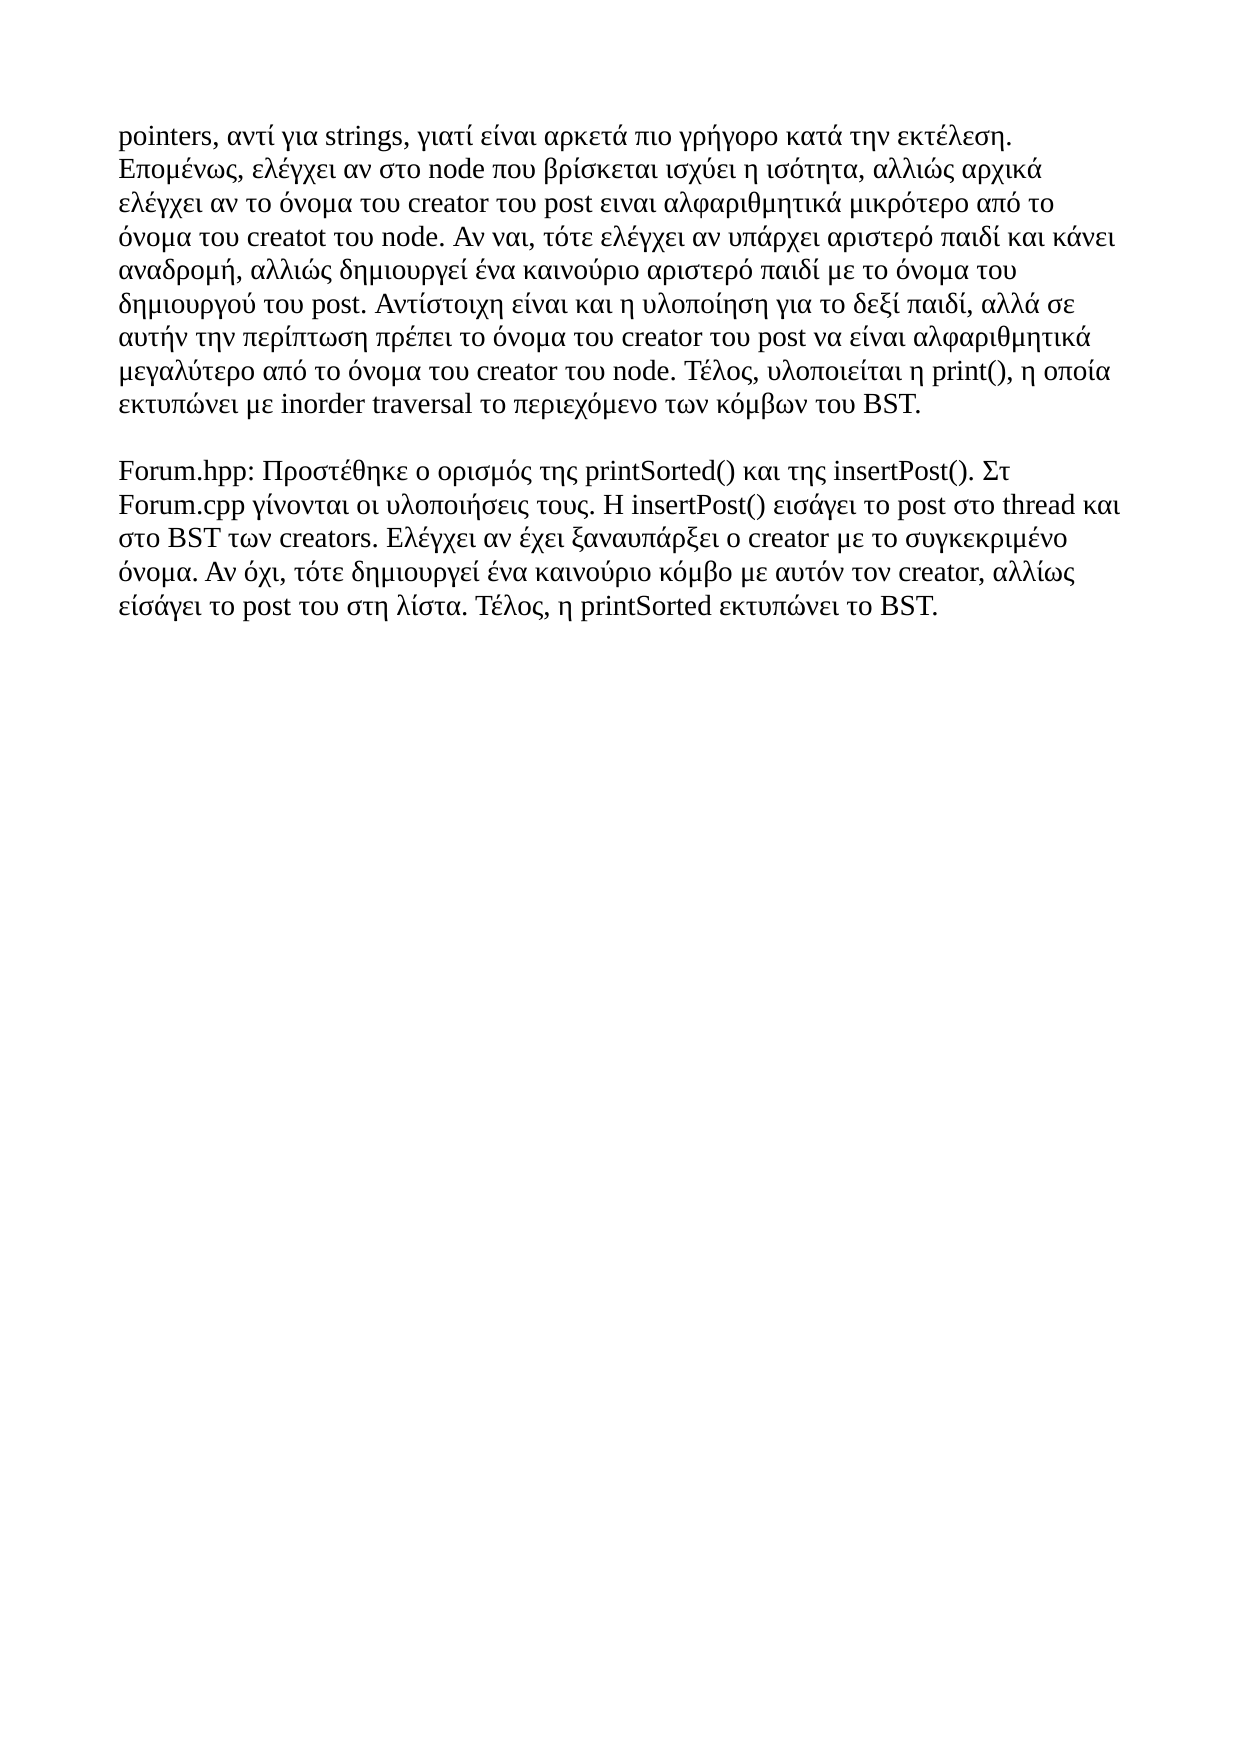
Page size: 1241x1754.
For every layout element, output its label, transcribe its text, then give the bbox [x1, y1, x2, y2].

text Forum.hpp: Προστέθηκε ο ορισμός της printSorted() και της insertPost(). Στ Forum.cpp γίνονται οι υλοποιήσεις τους. Η insertPost() εισάγει το post στο thread και στο BST των creators. Ελέγχει αν έχει ξαναυπάρξει ο creator με το συγκεκριμένο όνομα. Αν όχι, τότε δημιουργεί ένα καινούριο κόμβο με αυτόν τον creator, αλλίως είσάγει το post του στη λίστα. Τέλος, η printSorted εκτυπώνει το BST. [118, 453, 1122, 621]
text pointers, αντί για strings, γιατί είναι αρκετά πιο γρήγορο κατά την εκτέλεση. Επομένως, ελέγχει αν στο node που βρίσκεται ισχύει η ισότητα, αλλιώς αρχικά ελέγχει αν το όνομα του creator του post ειναι αλφαριθμητικά μικρότερο από το όνομα του creatot του node. Αν ναι, τότε ελέγχει αν υπάρχει αριστερό παιδί και κάνει αναδρομή, αλλιώς δημιουργεί ένα καινούριο αριστερό παιδί με το όνομα του δημιουργού του post. Αντίστοιχη είναι και η υλοποίηση για το δεξί παιδί, αλλά σε αυτήν την περίπτωση πρέπει το όνομα του creator του post να είναι αλφαριθμητικά μεγαλύτερο από το όνομα του creator του node. Τέλος, υλοποιείται η print(), η οποία εκτυπώνει με inorder traversal το περιεχόμενο των κόμβων του BST. [118, 118, 1122, 420]
